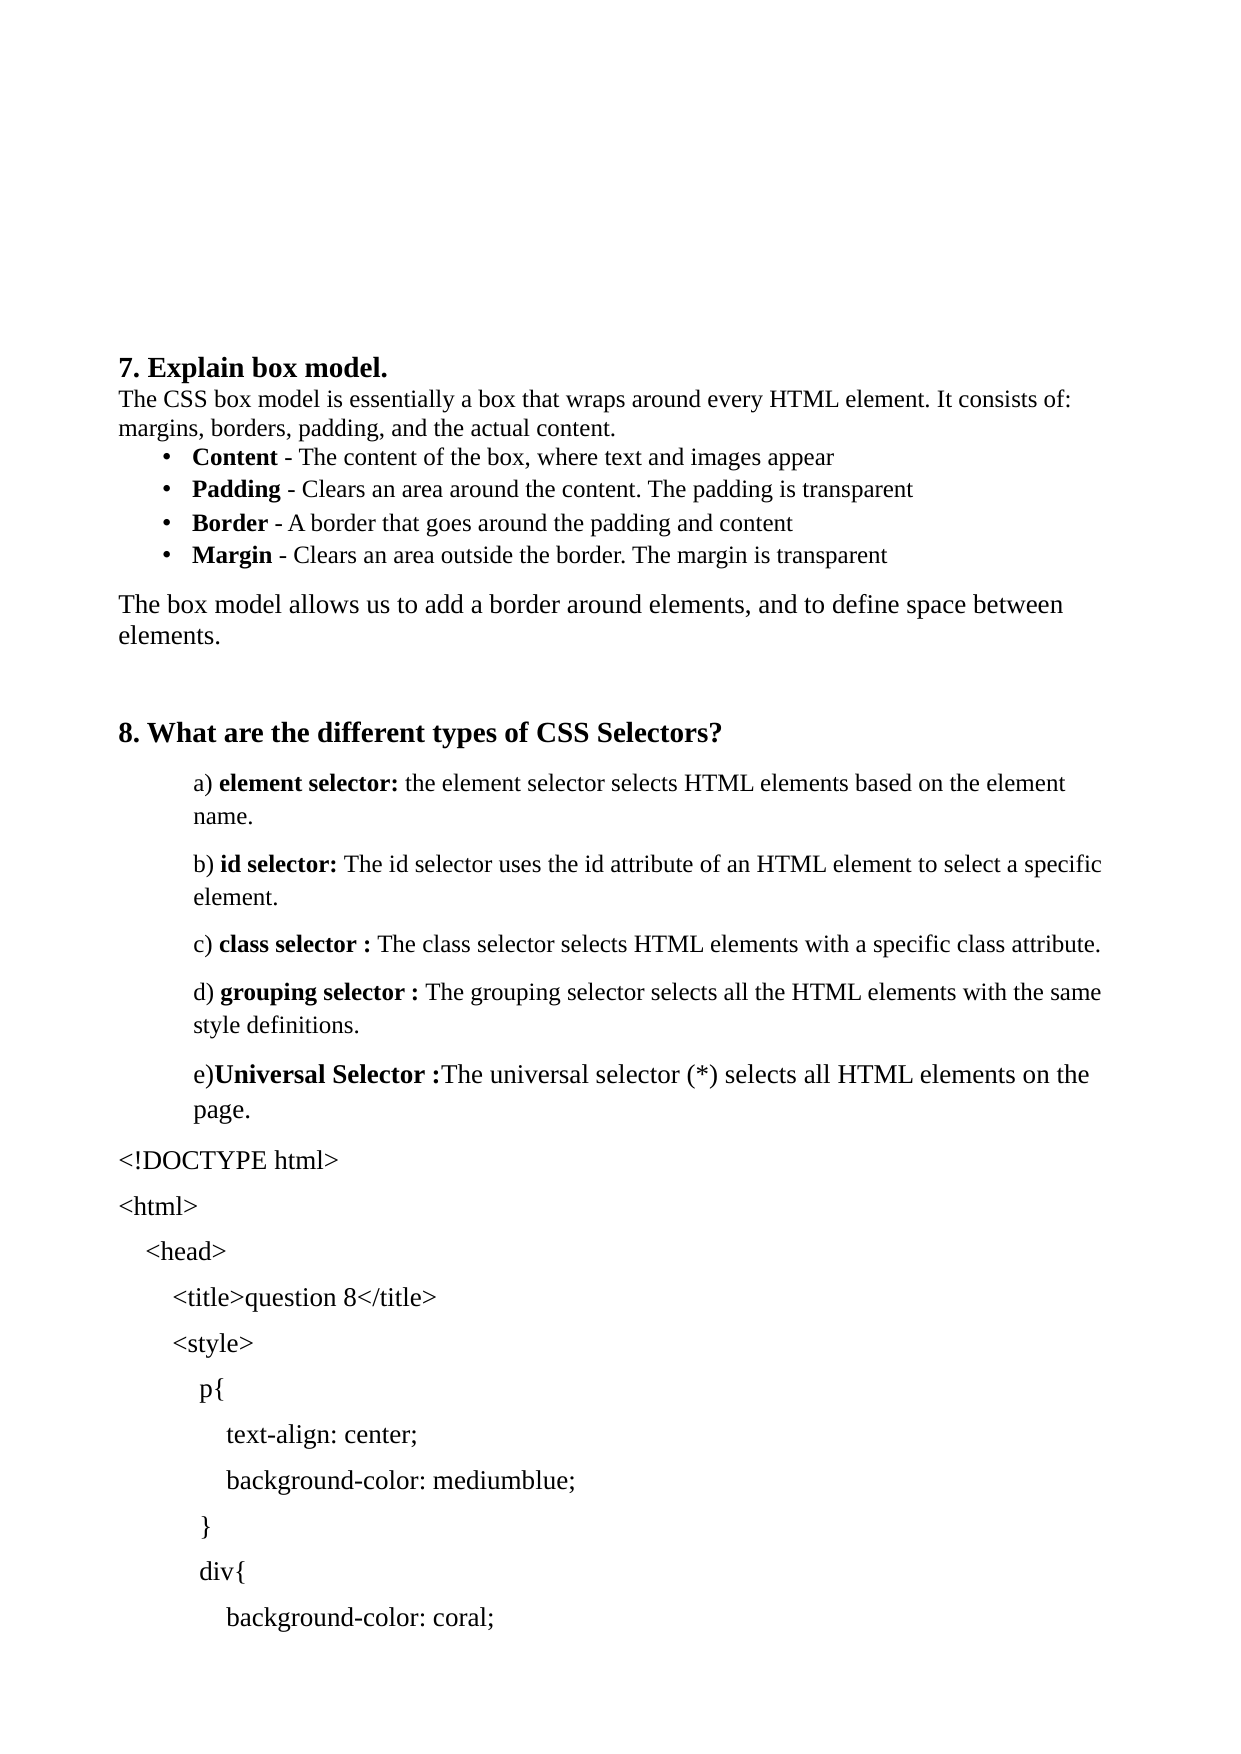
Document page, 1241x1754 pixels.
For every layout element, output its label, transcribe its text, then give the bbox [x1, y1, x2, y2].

list d) grouping selector : The grouping selector selects all the HTML elements with the same style definitions. [156, 977, 1122, 1039]
text p{ [118, 1372, 1122, 1404]
text <!DOCTYPE html> [118, 1144, 1122, 1175]
text <style> [118, 1327, 1122, 1358]
list e)Universal Selector :The universal selector (*) selects all HTML elements on the page. [156, 1058, 1122, 1125]
list b) id selector: The id selector uses the id attribute of an HTML element to select a specific element. [156, 849, 1122, 911]
text <html> [118, 1189, 1122, 1221]
text 8. What are the different types of CSS Selectors? [118, 715, 1122, 749]
list c) class selector : The class selector selects HTML elements with a specific class attribute. [156, 929, 1122, 958]
text <head> [118, 1235, 1122, 1266]
text background-color: coral; [118, 1601, 1122, 1632]
list a) element selector: the element selector selects HTML elements based on the element name. [156, 768, 1122, 830]
list Border - A border that goes around the padding and content [162, 508, 1122, 536]
text background-color: mediumblue; [118, 1464, 1122, 1495]
list The CSS box model is essentially a box that wraps around every HTML element. It consists of: margins, borders, padding, and the actual content. [118, 384, 1122, 442]
list Margin - Clears an area outside the border. The margin is transparent [162, 541, 1122, 569]
text The box model allows us to add a border around elements, and to define space between elements. [118, 588, 1122, 651]
list Padding - Clears an area around the content. The padding is transparent [162, 474, 1122, 503]
text } [118, 1510, 1122, 1541]
text div{ [118, 1555, 1122, 1587]
text text-align: center; [118, 1418, 1122, 1449]
list Content - The content of the box, where text and images appear [162, 442, 1122, 470]
text <title>question 8</title> [118, 1281, 1122, 1312]
text 7. Explain box model. [118, 351, 1122, 384]
